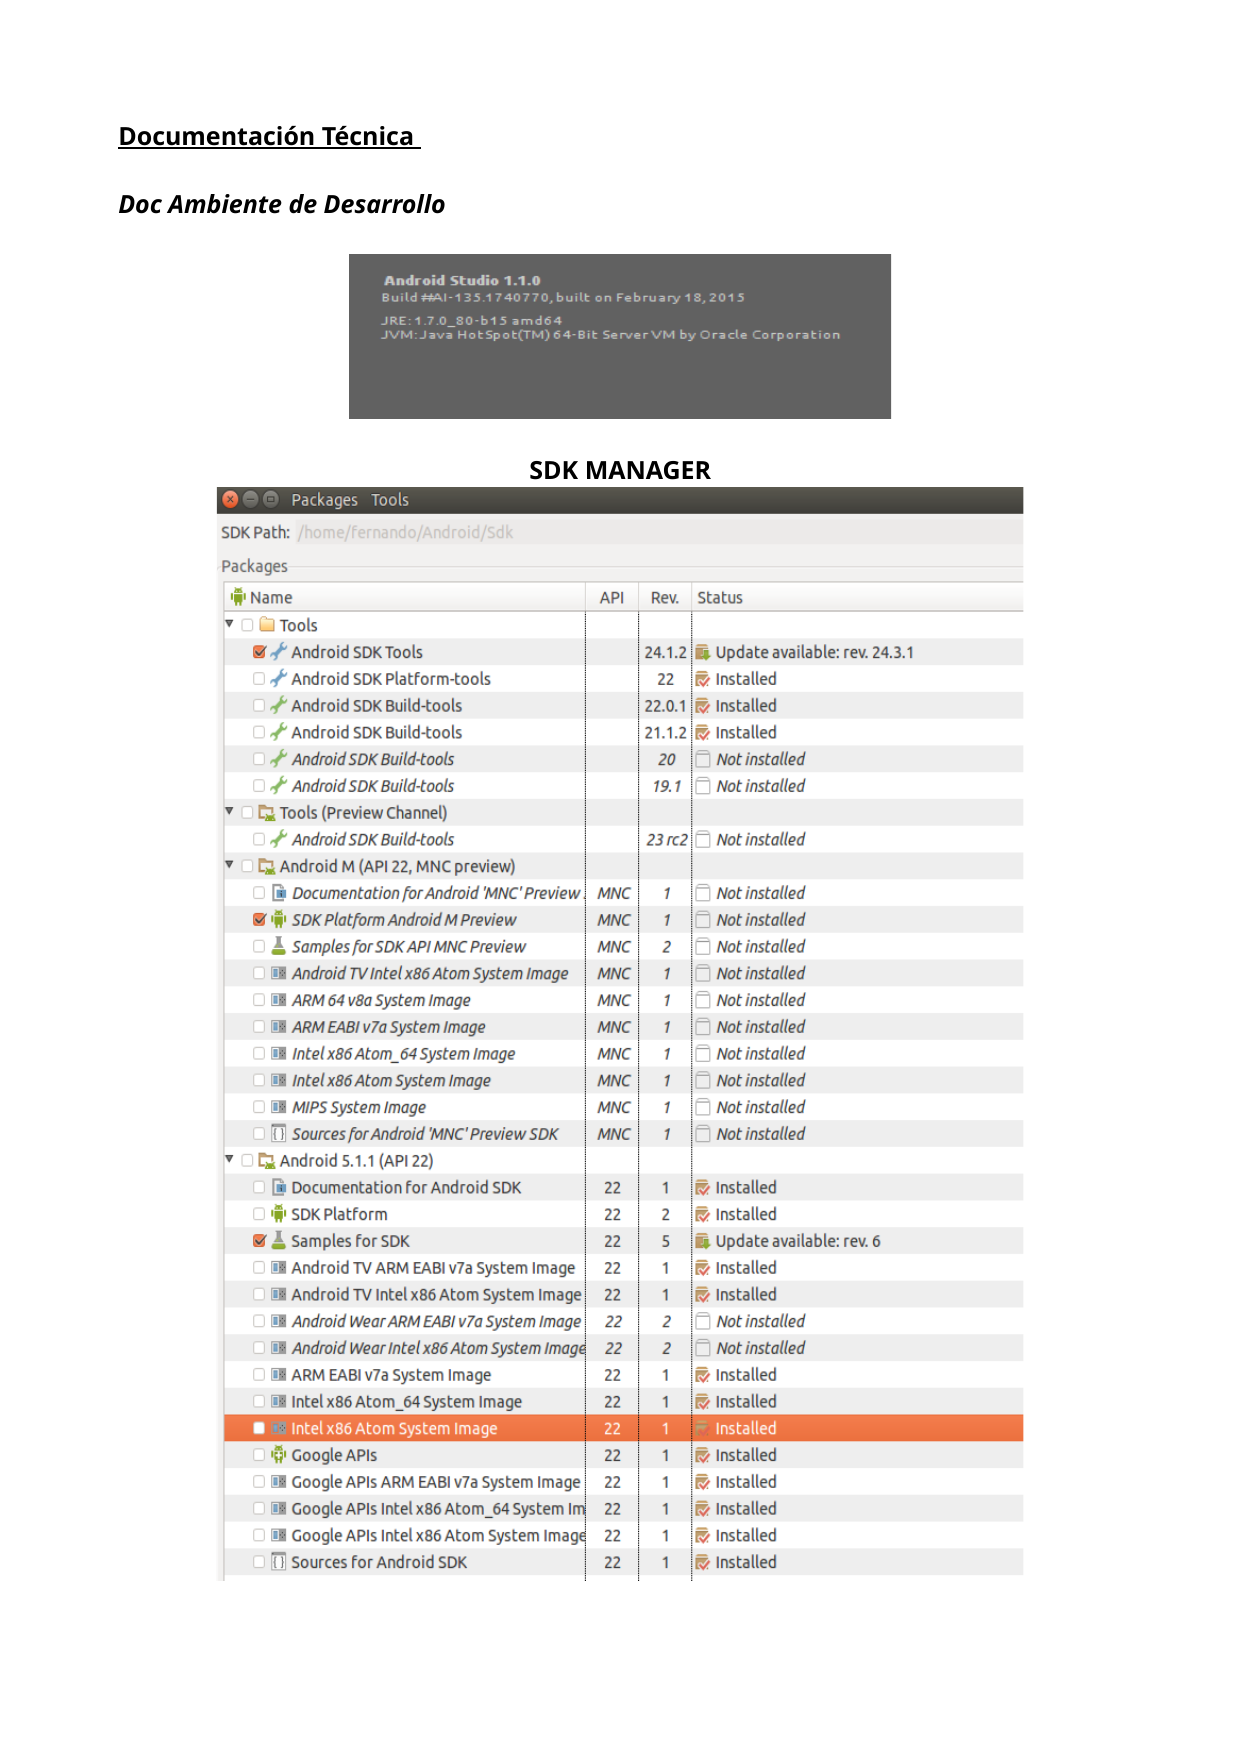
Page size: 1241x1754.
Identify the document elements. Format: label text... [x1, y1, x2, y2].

picture [349, 254, 892, 419]
picture [216, 487, 1024, 1581]
text Documentación Técnica [118, 118, 1122, 152]
text SDK MANAGER [118, 453, 1122, 487]
text Doc Ambiente de Desarrollo [118, 186, 1122, 220]
